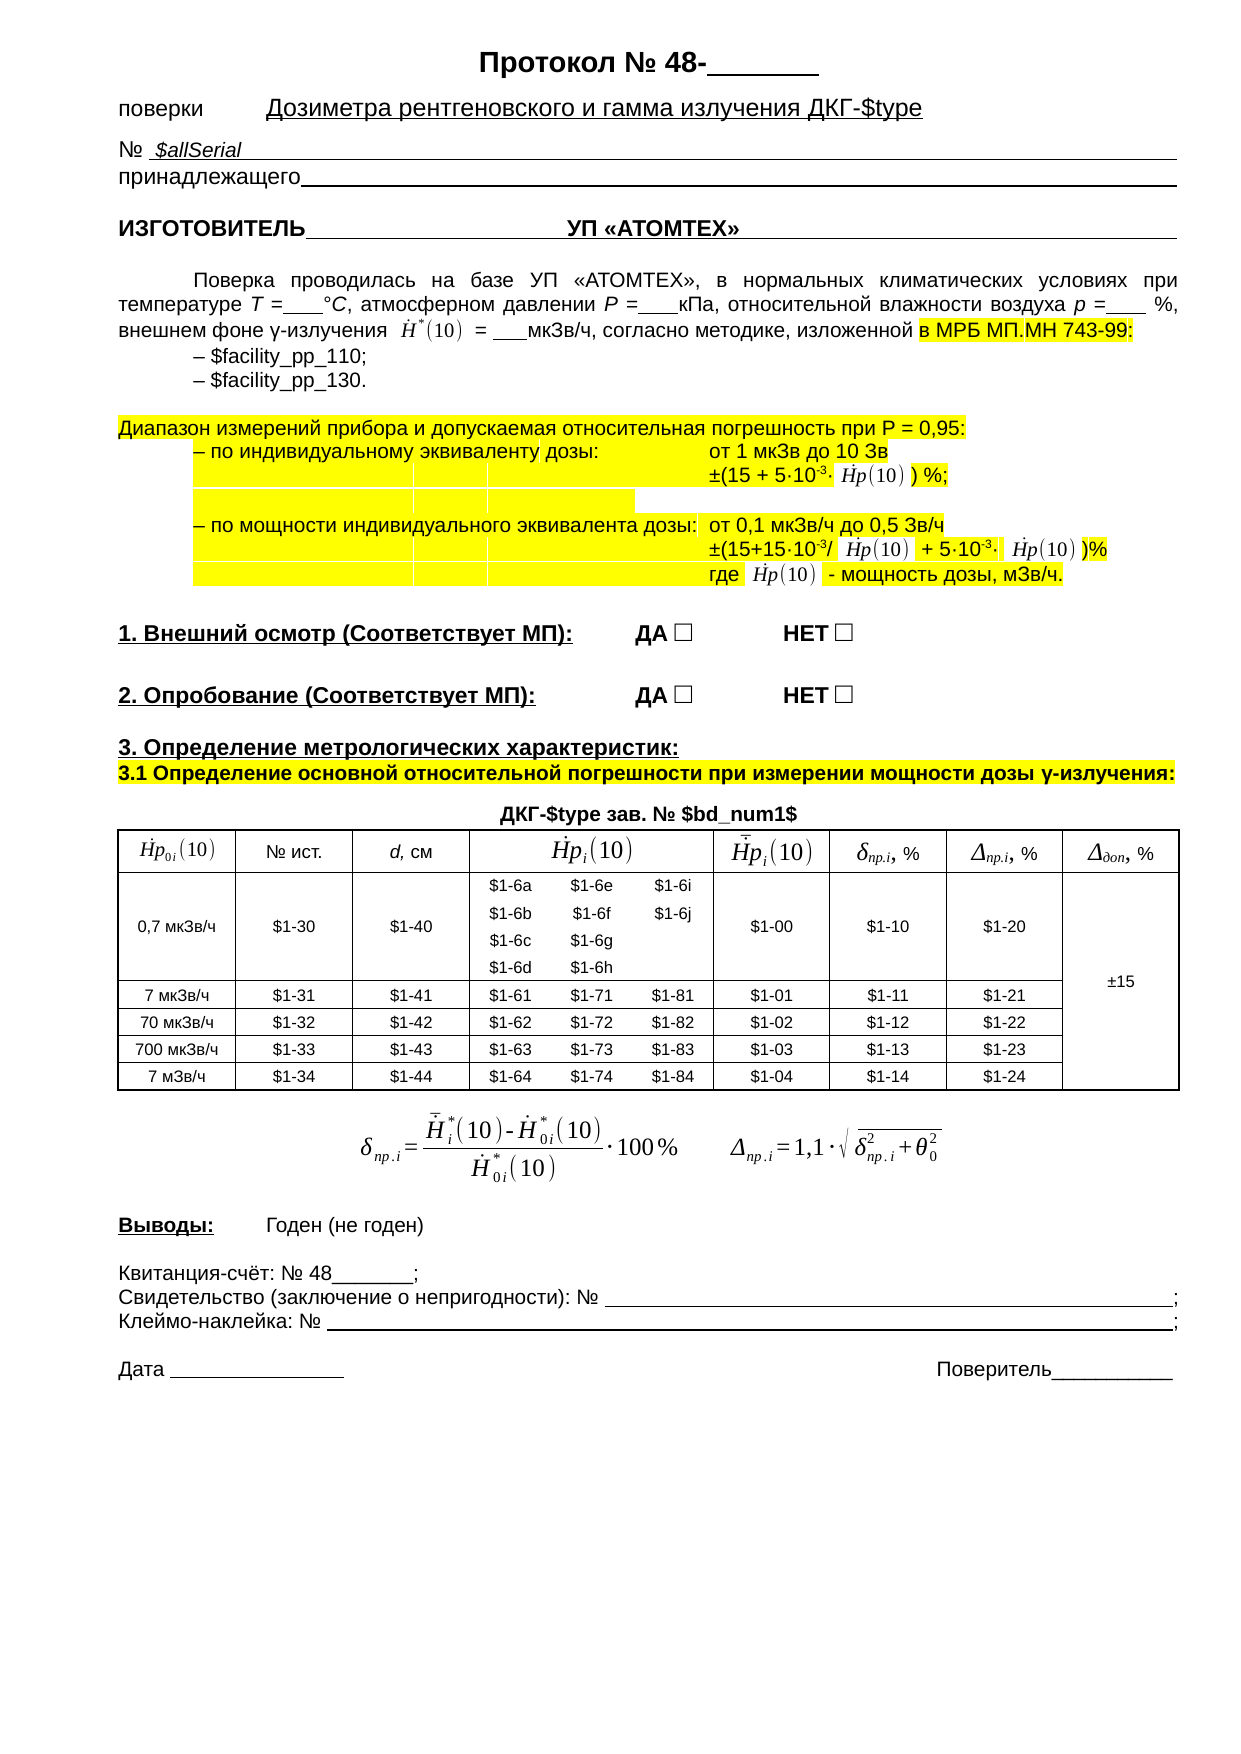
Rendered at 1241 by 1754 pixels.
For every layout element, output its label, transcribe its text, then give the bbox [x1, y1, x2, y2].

table_header ДКГ-$type зав. № $bd_num1$ [118, 799, 1179, 829]
table_cell $1-00 [714, 873, 829, 980]
table_cell $1-01 [714, 981, 829, 1007]
text Протокол № 48- [88, 45, 1179, 79]
table_cell Δпр.i, % [947, 831, 1062, 872]
text принадлежащего [118, 163, 1179, 189]
table_cell $1-63 [470, 1036, 551, 1062]
text – $facility_pp_130. [118, 367, 1179, 391]
text Выводы: Годен (не годен) [118, 1213, 1179, 1237]
table_cell $1-6e [551, 873, 632, 898]
table_cell $1-32 [236, 1009, 352, 1035]
table_cell $1-6d [470, 953, 551, 980]
table_cell $1-34 [236, 1063, 352, 1089]
table_cell $1-74 [551, 1063, 632, 1089]
table_cell $1-6i [632, 873, 713, 898]
table_cell $1-11 [830, 981, 946, 1007]
text Квитанция-счёт: № 48_______; [118, 1261, 1179, 1284]
table_cell $1-21 [947, 981, 1062, 1007]
table_cell $1-30 [236, 873, 352, 980]
text – $facility_pp_110; [118, 343, 1179, 367]
table_cell [119, 831, 235, 872]
table_cell [470, 831, 713, 872]
text – по мощности индивидуального эквивалента дозы: от 0,1 мкЗв/ч до 0,5 Зв/ч [118, 513, 1179, 537]
table_cell 7 мкЗв/ч [119, 981, 235, 1007]
table_cell [632, 953, 713, 980]
table_cell $1-14 [830, 1063, 946, 1089]
table_cell $1-13 [830, 1036, 946, 1062]
table_cell $1-71 [551, 981, 632, 1007]
table_cell $1-81 [632, 981, 713, 1007]
table_cell $1-24 [947, 1063, 1062, 1089]
table_cell $1-20 [947, 873, 1062, 980]
table_cell $1-31 [236, 981, 352, 1007]
table_cell 0,7 мкЗв/ч [119, 873, 235, 980]
table_cell $1-40 [353, 873, 469, 980]
table_cell № ист. [236, 831, 352, 872]
text поверки Дозиметра рентгеновского и гамма излучения ДКГ-$type [118, 93, 1179, 122]
table_cell $1-64 [470, 1063, 551, 1089]
table_cell $1-73 [551, 1036, 632, 1062]
table_cell 7 мЗв/ч [119, 1063, 235, 1089]
table_cell $1-6c [470, 926, 551, 953]
table_cell $1-10 [830, 873, 946, 980]
table_cell $1-41 [353, 981, 469, 1007]
table_cell $1-72 [551, 1009, 632, 1035]
table_cell 70 мкЗв/ч [119, 1009, 235, 1035]
text 3.1 Определение основной относительной погрешности при измерении мощности дозы γ-излучения: [118, 760, 1179, 784]
table_cell $1-6h [551, 953, 632, 980]
text Дата Поверитель [118, 1356, 1179, 1380]
table_cell $1-83 [632, 1036, 713, 1062]
table_cell δпр.i, % [830, 831, 946, 872]
text ИЗГОТОВИТЕЛЬ УП «АТОМТЕХ» [118, 215, 1179, 242]
table_cell $1-12 [830, 1009, 946, 1035]
table_cell $1-43 [353, 1036, 469, 1062]
table_cell [632, 926, 713, 953]
table_cell [714, 831, 829, 872]
table_cell $1-04 [714, 1063, 829, 1089]
table_cell $1-44 [353, 1063, 469, 1089]
text Диапазон измерений прибора и допускаемая относительная погрешность при Р = 0,95: [118, 415, 1179, 439]
text Клеймо-наклейка: № ; [118, 1308, 1179, 1332]
table_cell $1-6b [470, 898, 551, 926]
text 1. Внешний осмотр (Соответствует МП): ДА □ НЕТ □ [118, 614, 1179, 648]
table_cell $1-6a [470, 873, 551, 898]
text – по индивидуальному эквиваленту дозы: от 1 мкЗв до 10 Зв [118, 439, 1179, 463]
text Свидетельство (заключение о непригодности): № ; [118, 1284, 1179, 1308]
table_cell $1-42 [353, 1009, 469, 1035]
table_cell $1-23 [947, 1036, 1062, 1062]
text ±(15+15·10-3/ + 5·10-3· )% [118, 537, 1179, 562]
table_cell $1-6f [551, 898, 632, 926]
table_cell $1-22 [947, 1009, 1062, 1035]
table_cell $1-03 [714, 1036, 829, 1062]
text ±(15 + 5·10-3·) %; [118, 463, 1179, 489]
text № $allSerial [118, 136, 1179, 163]
table_cell d, см [353, 831, 469, 872]
text 3. Определение метрологических характеристик: [118, 734, 1179, 760]
text 2. Опробование (Соответствует МП): ДА □ НЕТ □ [118, 676, 1179, 710]
table_cell $1-02 [714, 1009, 829, 1035]
text где - мощность дозы, мЗв/ч. [118, 562, 1179, 588]
table_cell 700 мкЗв/ч [119, 1036, 235, 1062]
table_cell $1-6j [632, 898, 713, 926]
table_cell $1-62 [470, 1009, 551, 1035]
table_cell $1-33 [236, 1036, 352, 1062]
table_cell $1-61 [470, 981, 551, 1007]
table_cell Δдоп, % [1063, 831, 1178, 872]
table_cell $1-6g [551, 926, 632, 953]
text Поверка проводилась на базе УП «АТОМТЕХ», в нормальных климатических условиях при температуре Т = °С, атмосферном давлении Р = кПа, относительной влажности воздуха р = %, внешнем фоне γ-излучения = мкЗв/ч, согласно методике, изложенной в МРБ МП.МН 743-99: [118, 268, 1179, 343]
table_cell $1-82 [632, 1009, 713, 1035]
table_cell $1-84 [632, 1063, 713, 1089]
table_cell ±15 [1063, 873, 1178, 1089]
